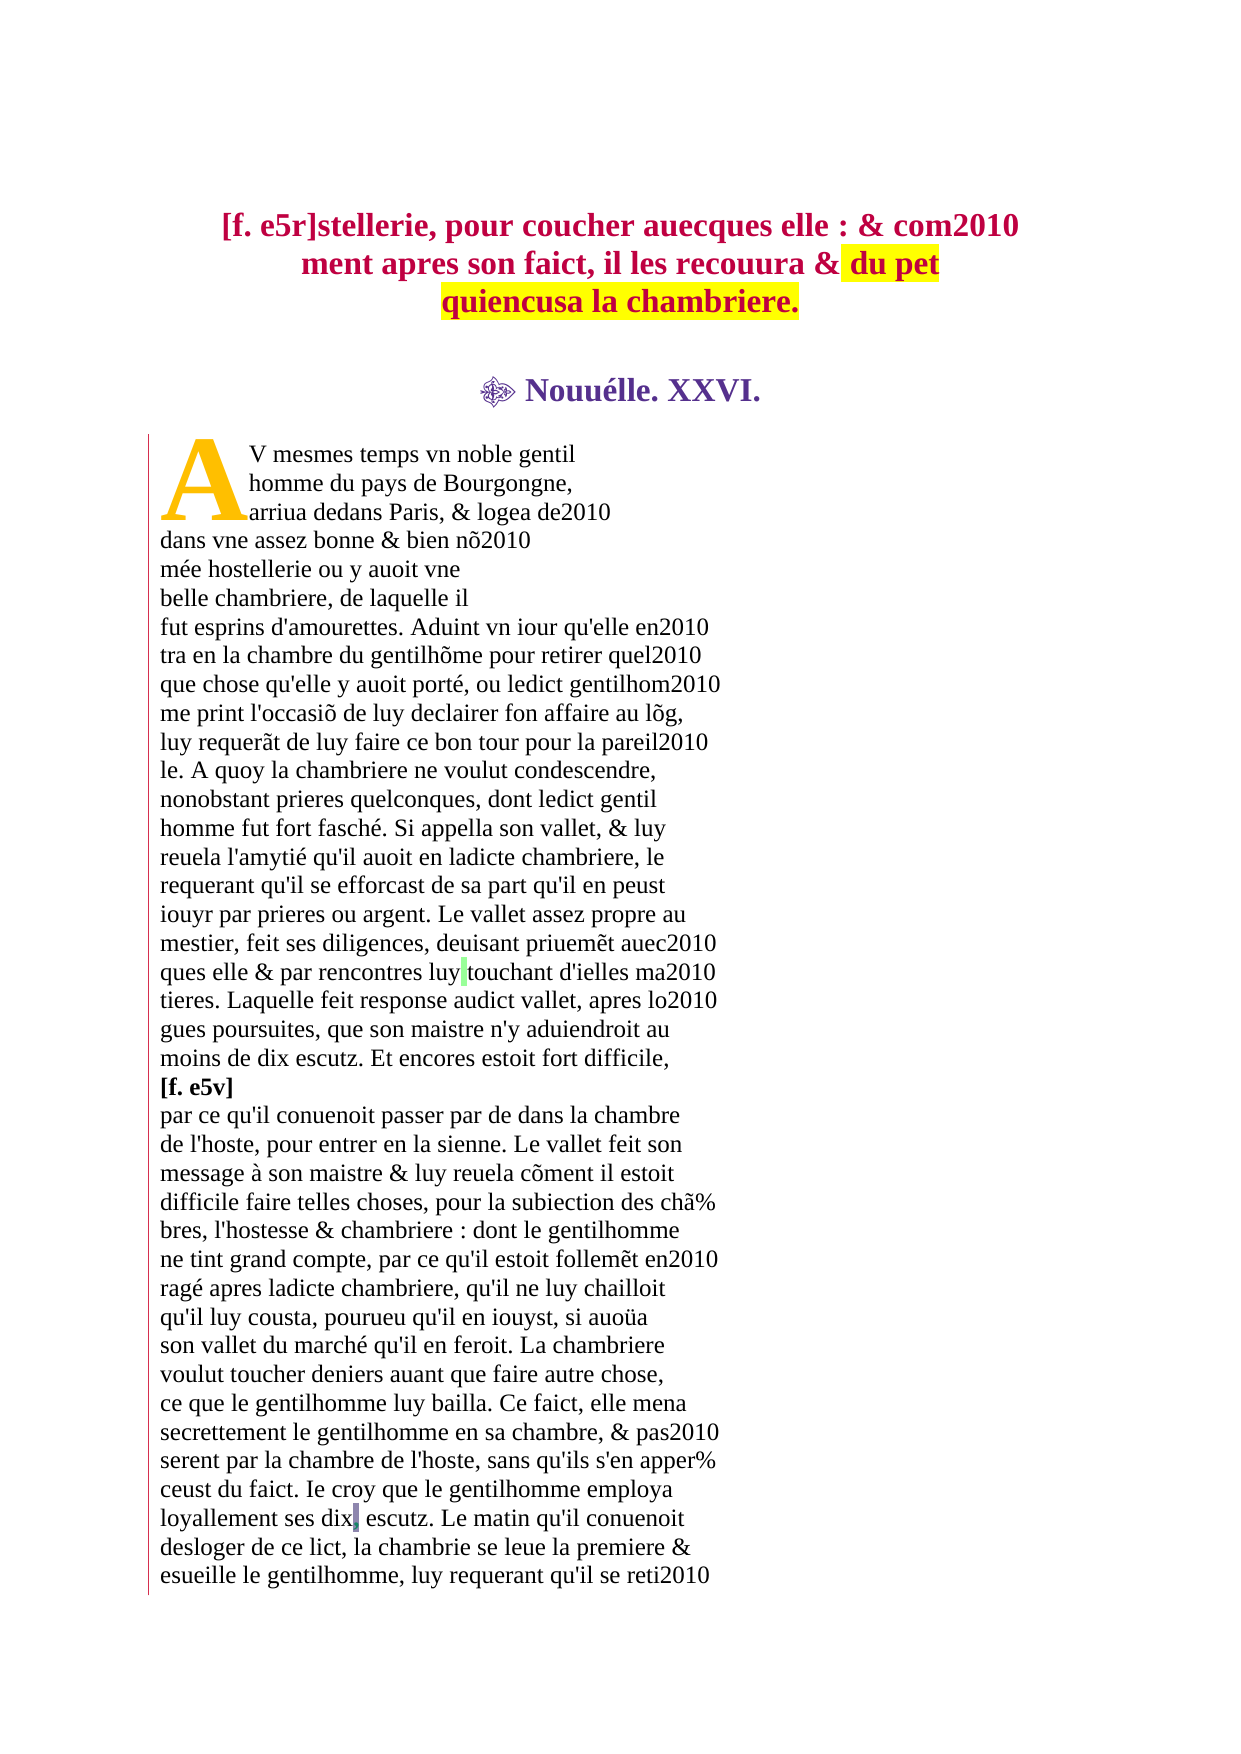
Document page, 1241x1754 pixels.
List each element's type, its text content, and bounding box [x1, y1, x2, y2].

text AV mesmes temps vn noble gentil homme du pays de Bourgongne, arriua dedans Paris, & logea de2010 dans vne assez bonne & bien nõ2010 mée hostellerie ou y auoit vne belle chambriere, de laquelle il fut esprins d'amourettes. Aduint vn iour qu'elle en2010 tra en la chambre du gentilhõme pour retirer quel2010 que chose qu'elle y auoit porté, ou ledict gentilhom2010 me print l'occasiõ de luy declairer fon affaire au lõg, luy requerãt de luy faire ce bon tour pour la pareil2010 le. A quoy la chambriere ne voulut condescendre, nonobstant prieres quelconques, dont ledict gentil homme fut fort fasché. Si appella son vallet, & luy reuela l'amytié qu'il auoit en ladicte chambriere, le requerant qu'il se efforcast de sa part qu'il en peust iouyr par prieres ou argent. Le vallet assez propre au mestier, feit ses diligences, deuisant priuemẽt auec2010 ques elle & par rencontres luy touchant d'ielles ma2010 tieres. Laquelle feit response audict vallet, apres lo2010 gues poursuites, que son maistre n'y aduiendroit au moins de dix escutz. Et encores estoit fort difficile, [f. e5v] par ce qu'il conuenoit passer par de dans la chambre de l'hoste, pour entrer en la sienne. Le vallet feit son message à son maistre & luy reuela cõment il estoit difficile faire telles choses, pour la subiection des chã% bres, l'hostesse & chambriere : dont le gentilhomme ne tint grand compte, par ce qu'il estoit follemẽt en2010 ragé apres ladicte chambriere, qu'il ne luy chailloit qu'il luy cousta, pourueu qu'il en iouyst, si auoüa son vallet du marché qu'il en feroit. La chambriere voulut toucher deniers auant que faire autre chose, ce que le gentilhomme luy bailla. Ce faict, elle mena secrettement le gentilhomme en sa chambre, & pas2010 serent par la chambre de l'hoste, sans qu'ils s'en apper% ceust du faict. Ie croy que le gentilhomme employa loyallement ses dix, escutz. Le matin qu'il conuenoit desloger de ce lict, la chambrie se leue la premiere & esueille le gentilhomme, luy requerant qu'il se reti2010 [148, 433, 1093, 1595]
text ❧ Nouuélle. XXVI. [148, 370, 1093, 408]
text [f. e5r]stellerie, pour coucher auecques elle : & com2010 ment apres son faict, il les recouura & du pet quiencusa la chambriere. [148, 205, 1093, 320]
